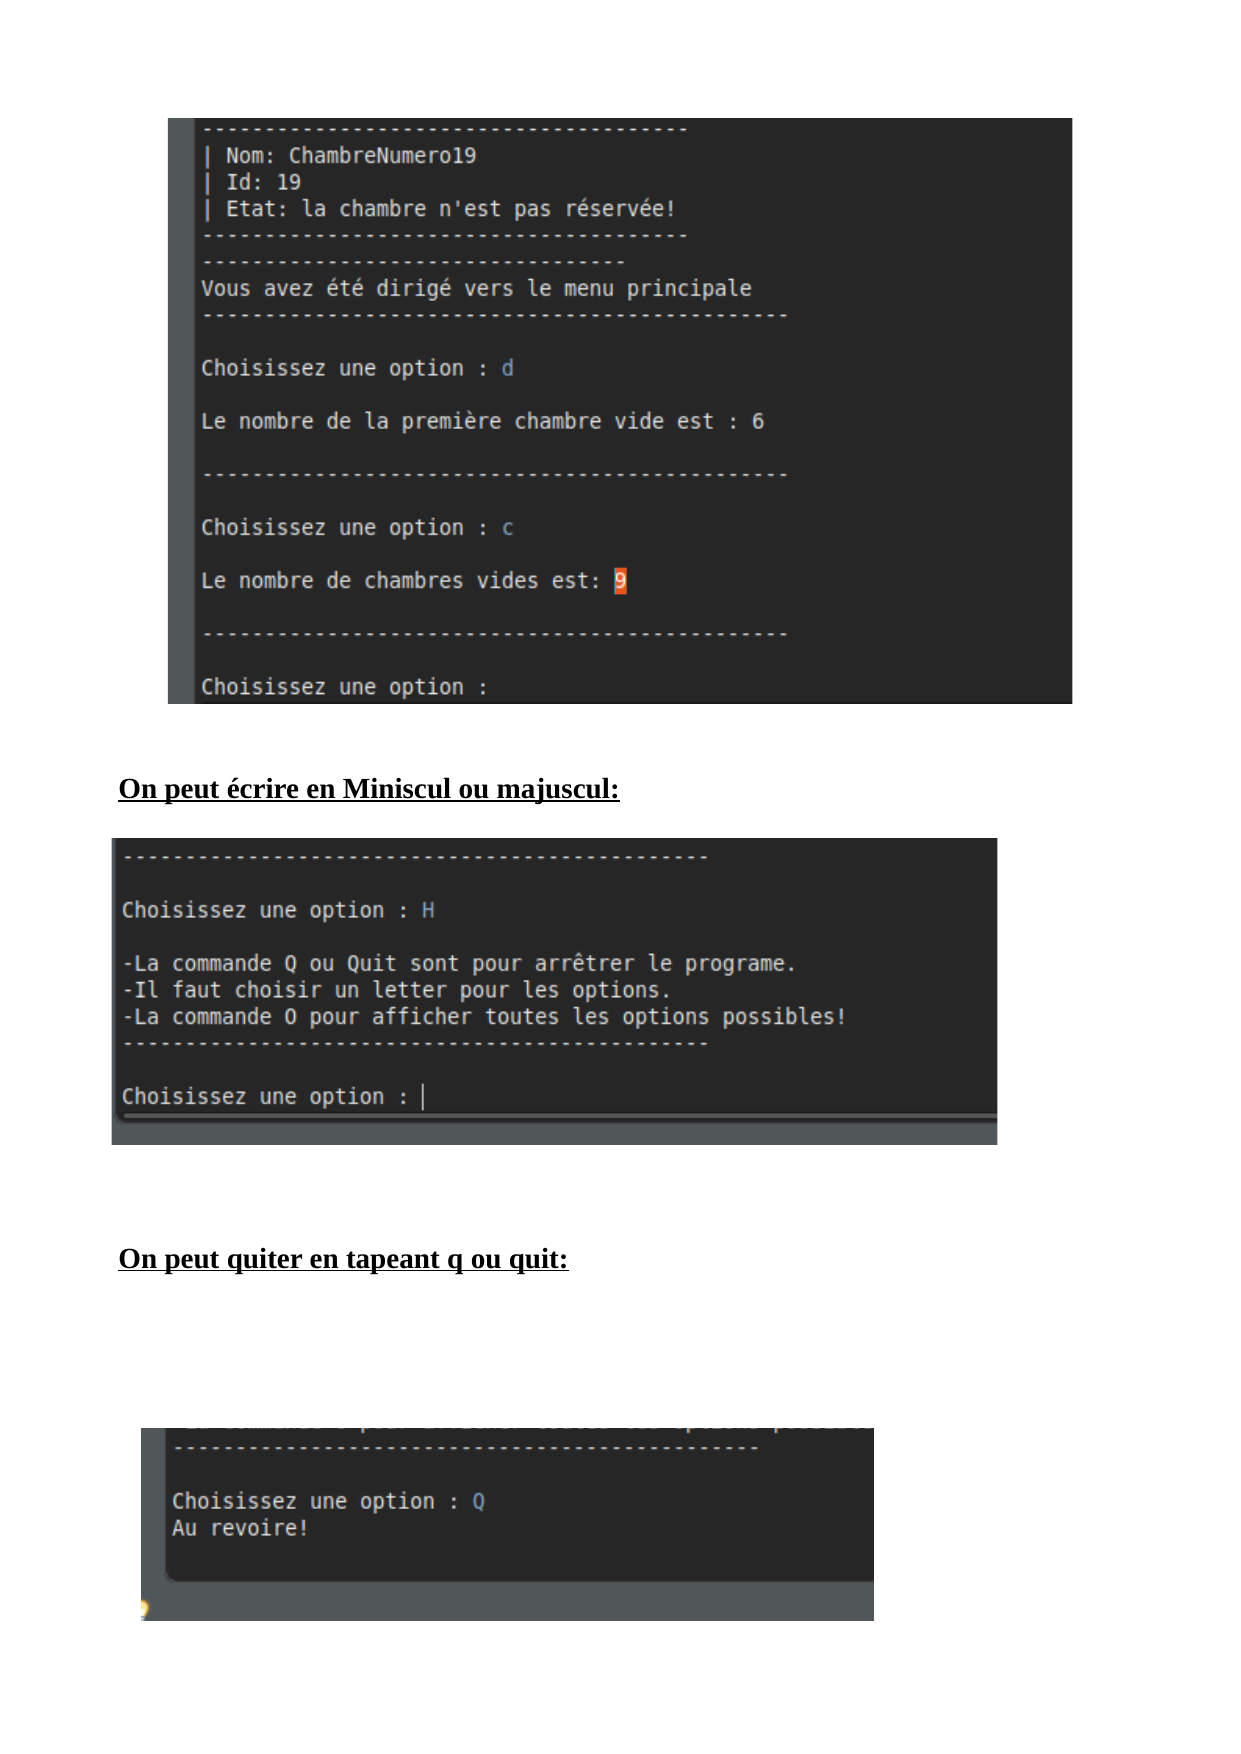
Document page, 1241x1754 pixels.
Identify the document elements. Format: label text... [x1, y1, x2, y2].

picture [167, 118, 1073, 704]
picture [111, 838, 998, 1145]
text On peut écrire en Miniscul ou majuscul: [118, 771, 1122, 805]
picture [141, 1428, 874, 1621]
text On peut quiter en tapeant q ou quit: [118, 1241, 1122, 1274]
